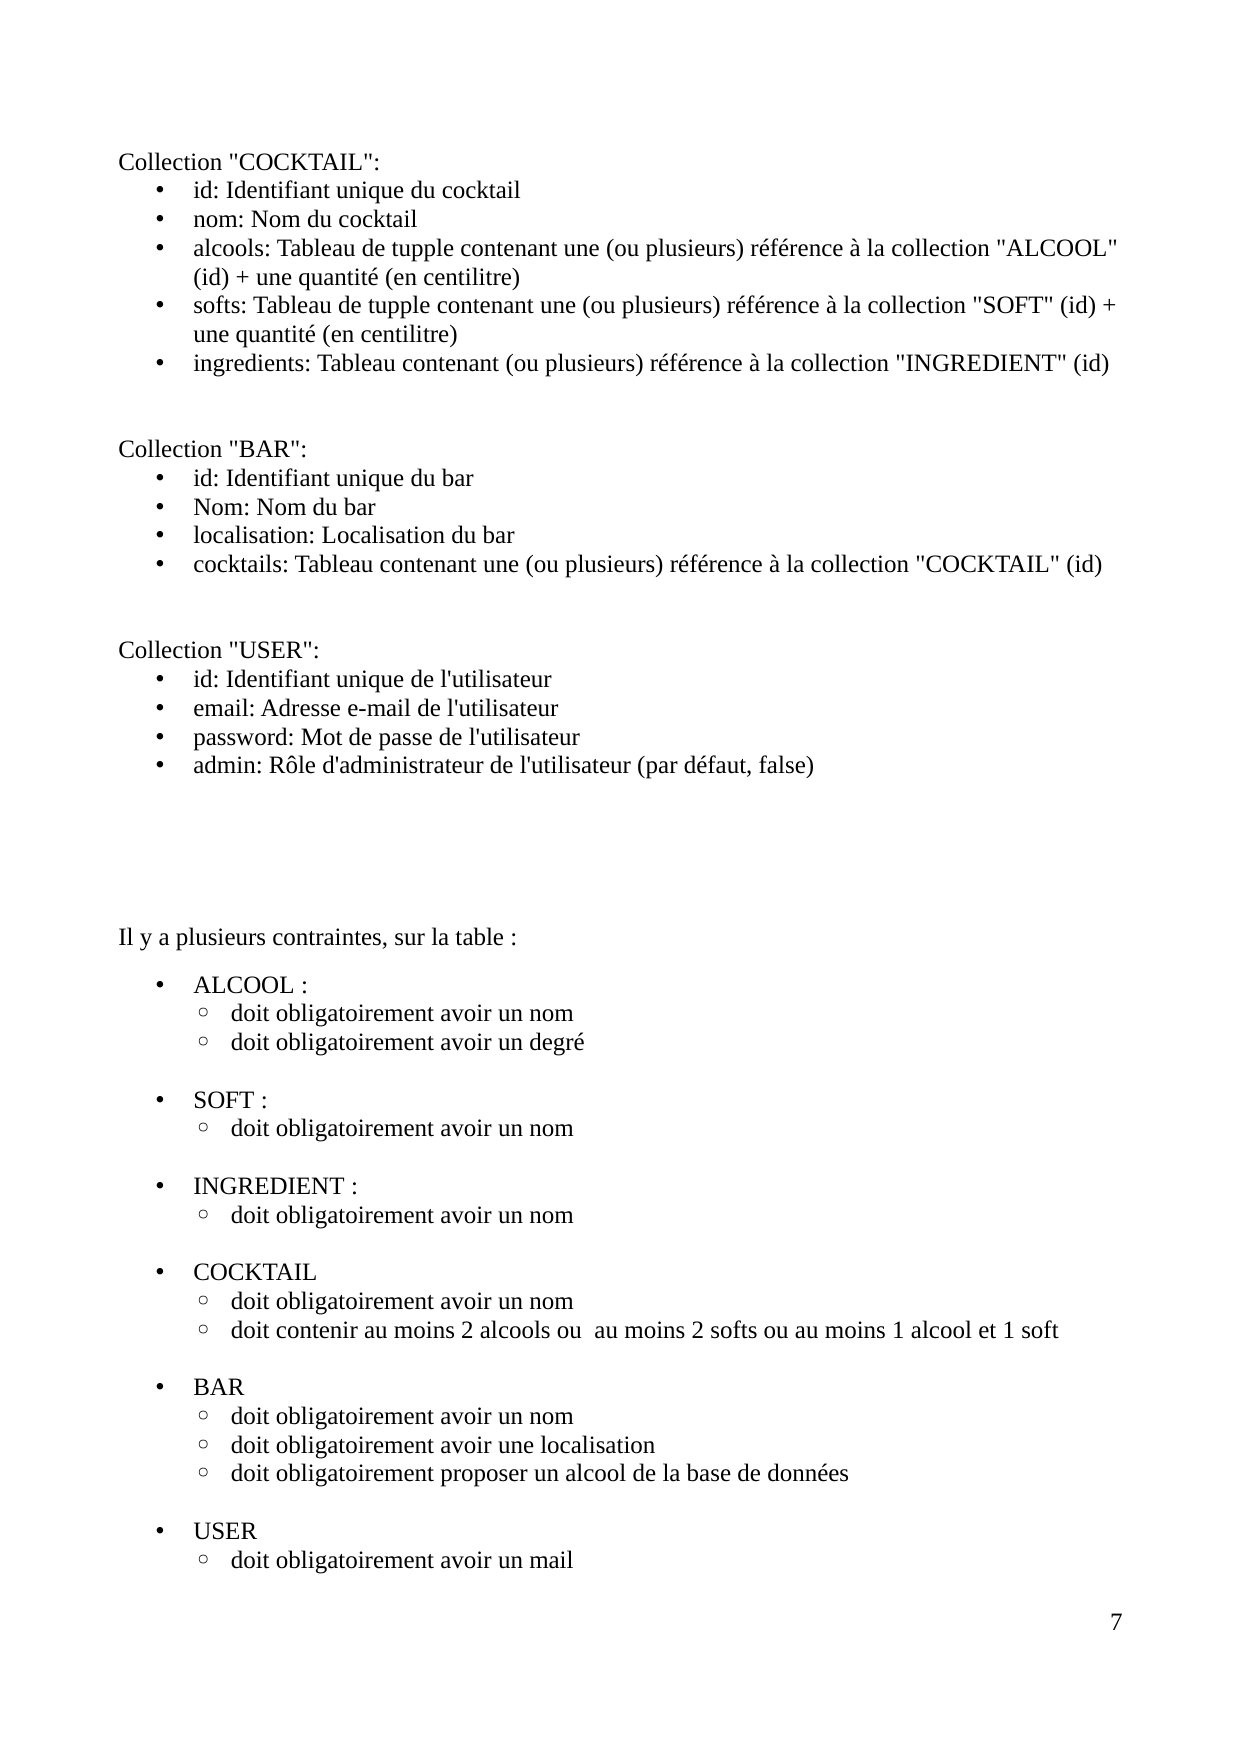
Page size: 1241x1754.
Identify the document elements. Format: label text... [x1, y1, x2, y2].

list id: Identifiant unique du bar [156, 463, 1122, 492]
list USER [156, 1516, 1122, 1545]
text Il y a plusieurs contraintes, sur la table : [118, 922, 1122, 951]
list COCKTAIL [156, 1257, 1122, 1286]
list doit obligatoirement avoir un mail [193, 1545, 1122, 1573]
list SOFT : [156, 1085, 1122, 1113]
list INGREDIENT : [156, 1171, 1122, 1200]
list ALCOOL : [156, 970, 1122, 998]
list email: Adresse e-mail de l'utilisateur [156, 693, 1122, 722]
list admin: Rôle d'administrateur de l'utilisateur (par défaut, false) [156, 751, 1122, 779]
list Nom: Nom du bar [156, 492, 1122, 521]
list cocktails: Tableau contenant une (ou plusieurs) référence à la collection "COCKTAIL" (id) [156, 549, 1122, 578]
list doit obligatoirement proposer un alcool de la base de données [193, 1458, 1122, 1487]
list doit contenir au moins 2 alcools ou au moins 2 softs ou au moins 1 alcool et 1 soft [193, 1315, 1122, 1343]
text Collection "COCKTAIL": [118, 147, 1122, 176]
list ingredients: Tableau contenant (ou plusieurs) référence à la collection "INGREDIENT" (id) [156, 348, 1122, 377]
list password: Mot de passe de l'utilisateur [156, 722, 1122, 751]
list doit obligatoirement avoir un nom [193, 1286, 1122, 1315]
list doit obligatoirement avoir une localisation [193, 1430, 1122, 1458]
list nom: Nom du cocktail [156, 204, 1122, 233]
list doit obligatoirement avoir un nom [193, 998, 1122, 1027]
text Collection "USER": [118, 636, 1122, 664]
list alcools: Tableau de tupple contenant une (ou plusieurs) référence à la collection "ALCOOL" (id) + une quantité (en centilitre) [156, 233, 1122, 291]
list doit obligatoirement avoir un nom [193, 1113, 1122, 1142]
list doit obligatoirement avoir un nom [193, 1401, 1122, 1430]
list doit obligatoirement avoir un nom [193, 1200, 1122, 1228]
text Collection "BAR": [118, 434, 1122, 463]
list id: Identifiant unique de l'utilisateur [156, 664, 1122, 693]
list doit obligatoirement avoir un degré [193, 1027, 1122, 1056]
list id: Identifiant unique du cocktail [156, 176, 1122, 204]
list localisation: Localisation du bar [156, 521, 1122, 549]
list softs: Tableau de tupple contenant une (ou plusieurs) référence à la collection "SOFT" (id) + une quantité (en centilitre) [156, 291, 1122, 348]
list BAR [156, 1372, 1122, 1401]
